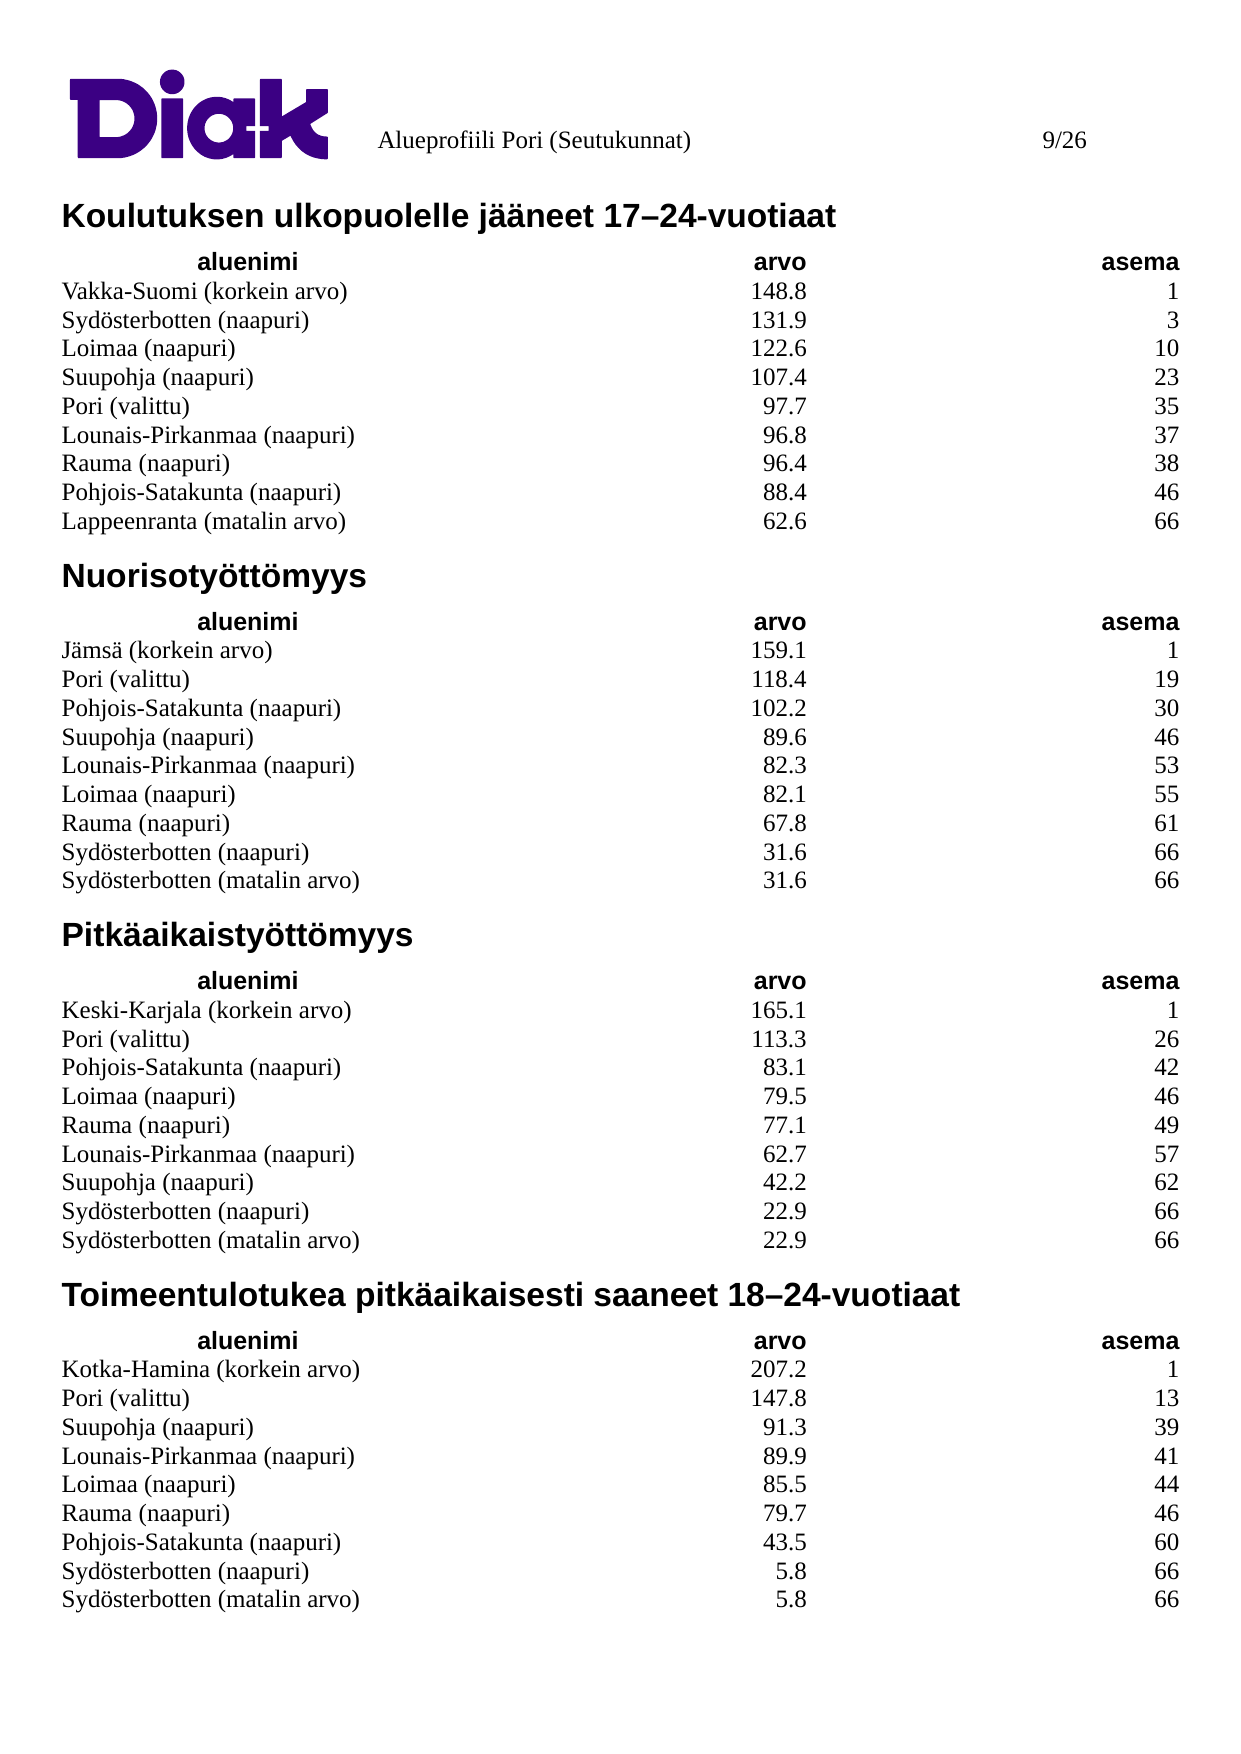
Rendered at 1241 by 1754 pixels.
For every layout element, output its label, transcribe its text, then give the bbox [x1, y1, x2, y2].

table_cell Loimaa (naapuri) [61, 334, 434, 362]
table_cell Lounais-Pirkanmaa (naapuri) [61, 751, 434, 779]
table_header aluenimi [61, 1326, 434, 1354]
table_cell Rauma (naapuri) [61, 1110, 434, 1139]
table_cell Sydösterbotten (naapuri) [61, 1196, 434, 1225]
table_cell 66 [806, 837, 1179, 866]
table_cell 66 [806, 866, 1179, 894]
table_cell Lounais-Pirkanmaa (naapuri) [61, 1139, 434, 1167]
table_cell 53 [806, 751, 1179, 779]
table_cell Pori (valittu) [61, 391, 434, 420]
table_cell 61 [806, 808, 1179, 837]
table_cell Kotka-Hamina (korkein arvo) [61, 1355, 434, 1383]
table_cell 1 [806, 636, 1179, 664]
table_cell 62.7 [434, 1139, 806, 1167]
table_cell Suupohja (naapuri) [61, 362, 434, 391]
table_cell 89.6 [434, 722, 806, 751]
table_cell 79.7 [434, 1498, 806, 1527]
table_header asema [806, 607, 1179, 636]
table_cell 102.2 [434, 693, 806, 722]
table_header aluenimi [61, 966, 434, 995]
table_cell Sydösterbotten (matalin arvo) [61, 1585, 434, 1613]
table_cell 107.4 [434, 362, 806, 391]
table_cell 49 [806, 1110, 1179, 1139]
table_cell Pohjois-Satakunta (naapuri) [61, 1527, 434, 1556]
table_cell 97.7 [434, 391, 806, 420]
table_cell 31.6 [434, 866, 806, 894]
table_cell 147.8 [434, 1383, 806, 1412]
table_cell Pohjois-Satakunta (naapuri) [61, 1053, 434, 1081]
table_cell 1 [806, 1355, 1179, 1383]
table_cell 5.8 [434, 1585, 806, 1613]
table_cell 43.5 [434, 1527, 806, 1556]
table_cell Sydösterbotten (matalin arvo) [61, 866, 434, 894]
table_cell 5.8 [434, 1556, 806, 1584]
table_cell Lounais-Pirkanmaa (naapuri) [61, 420, 434, 448]
table_cell Pori (valittu) [61, 1024, 434, 1052]
table_cell Sydösterbotten (naapuri) [61, 837, 434, 866]
table_cell Pohjois-Satakunta (naapuri) [61, 693, 434, 722]
table_cell Rauma (naapuri) [61, 449, 434, 477]
table_cell 77.1 [434, 1110, 806, 1139]
table_cell 30 [806, 693, 1179, 722]
table_header arvo [434, 247, 806, 276]
table_cell 46 [806, 1498, 1179, 1527]
table_cell 88.4 [434, 477, 806, 506]
table_cell 79.5 [434, 1081, 806, 1110]
table_cell 82.1 [434, 779, 806, 808]
table_cell 23 [806, 362, 1179, 391]
table_cell 19 [806, 664, 1179, 693]
table_cell 165.1 [434, 995, 806, 1024]
table_header asema [806, 1326, 1179, 1354]
table_cell 41 [806, 1441, 1179, 1469]
table_cell 66 [806, 506, 1179, 535]
table_cell 60 [806, 1527, 1179, 1556]
table_cell 22.9 [434, 1196, 806, 1225]
table_header arvo [434, 607, 806, 636]
table_cell 42.2 [434, 1168, 806, 1196]
table_cell 83.1 [434, 1053, 806, 1081]
table_cell 131.9 [434, 305, 806, 333]
table_cell 31.6 [434, 837, 806, 866]
subtitle Toimeentulotukea pitkäaikaisesti saaneet 18–24-vuotiaat [61, 1274, 1179, 1313]
table_cell 42 [806, 1053, 1179, 1081]
table_cell Rauma (naapuri) [61, 808, 434, 837]
table_cell 44 [806, 1470, 1179, 1498]
table_cell 85.5 [434, 1470, 806, 1498]
table_cell Suupohja (naapuri) [61, 1412, 434, 1441]
table_cell 37 [806, 420, 1179, 448]
table_cell Pori (valittu) [61, 664, 434, 693]
table_cell 22.9 [434, 1225, 806, 1254]
table_cell 38 [806, 449, 1179, 477]
table_cell 91.3 [434, 1412, 806, 1441]
table_cell 55 [806, 779, 1179, 808]
table_header asema [806, 966, 1179, 995]
table_cell 89.9 [434, 1441, 806, 1469]
table_cell 122.6 [434, 334, 806, 362]
table_cell 82.3 [434, 751, 806, 779]
table_cell 62 [806, 1168, 1179, 1196]
table_cell 66 [806, 1556, 1179, 1584]
table_cell Suupohja (naapuri) [61, 1168, 434, 1196]
table_cell 148.8 [434, 276, 806, 305]
table_cell 113.3 [434, 1024, 806, 1052]
table_header arvo [434, 966, 806, 995]
table_header aluenimi [61, 607, 434, 636]
table_cell Lounais-Pirkanmaa (naapuri) [61, 1441, 434, 1469]
table_cell 118.4 [434, 664, 806, 693]
table_cell 46 [806, 722, 1179, 751]
table_cell Vakka-Suomi (korkein arvo) [61, 276, 434, 305]
table_header asema [806, 247, 1179, 276]
subtitle Nuorisotyöttömyys [61, 556, 1179, 594]
subtitle Koulutuksen ulkopuolelle jääneet 17–24-vuotiaat [61, 196, 1179, 235]
table_cell Loimaa (naapuri) [61, 779, 434, 808]
table_cell 67.8 [434, 808, 806, 837]
table_cell 39 [806, 1412, 1179, 1441]
table_cell 62.6 [434, 506, 806, 535]
table_cell Keski-Karjala (korkein arvo) [61, 995, 434, 1024]
table_cell 35 [806, 391, 1179, 420]
table_cell 3 [806, 305, 1179, 333]
table_cell 13 [806, 1383, 1179, 1412]
subtitle Pitkäaikaistyöttömyys [61, 915, 1179, 954]
table_cell 10 [806, 334, 1179, 362]
table_header aluenimi [61, 247, 434, 276]
table_cell Sydösterbotten (naapuri) [61, 305, 434, 333]
table_cell Loimaa (naapuri) [61, 1081, 434, 1110]
table_cell Sydösterbotten (matalin arvo) [61, 1225, 434, 1254]
table_cell 96.8 [434, 420, 806, 448]
table_cell Loimaa (naapuri) [61, 1470, 434, 1498]
table_cell 1 [806, 995, 1179, 1024]
table_cell 46 [806, 477, 1179, 506]
table_cell 159.1 [434, 636, 806, 664]
table_cell 66 [806, 1585, 1179, 1613]
table_cell Suupohja (naapuri) [61, 722, 434, 751]
table_cell 46 [806, 1081, 1179, 1110]
table_cell 1 [806, 276, 1179, 305]
table_cell 26 [806, 1024, 1179, 1052]
table_cell 96.4 [434, 449, 806, 477]
table_cell 66 [806, 1225, 1179, 1254]
table_cell Lappeenranta (matalin arvo) [61, 506, 434, 535]
table_header arvo [434, 1326, 806, 1354]
table_cell 207.2 [434, 1355, 806, 1383]
table_cell Pori (valittu) [61, 1383, 434, 1412]
table_cell Pohjois-Satakunta (naapuri) [61, 477, 434, 506]
table_cell Sydösterbotten (naapuri) [61, 1556, 434, 1584]
table_cell 57 [806, 1139, 1179, 1167]
table_cell Rauma (naapuri) [61, 1498, 434, 1527]
table_cell Jämsä (korkein arvo) [61, 636, 434, 664]
table_cell 66 [806, 1196, 1179, 1225]
